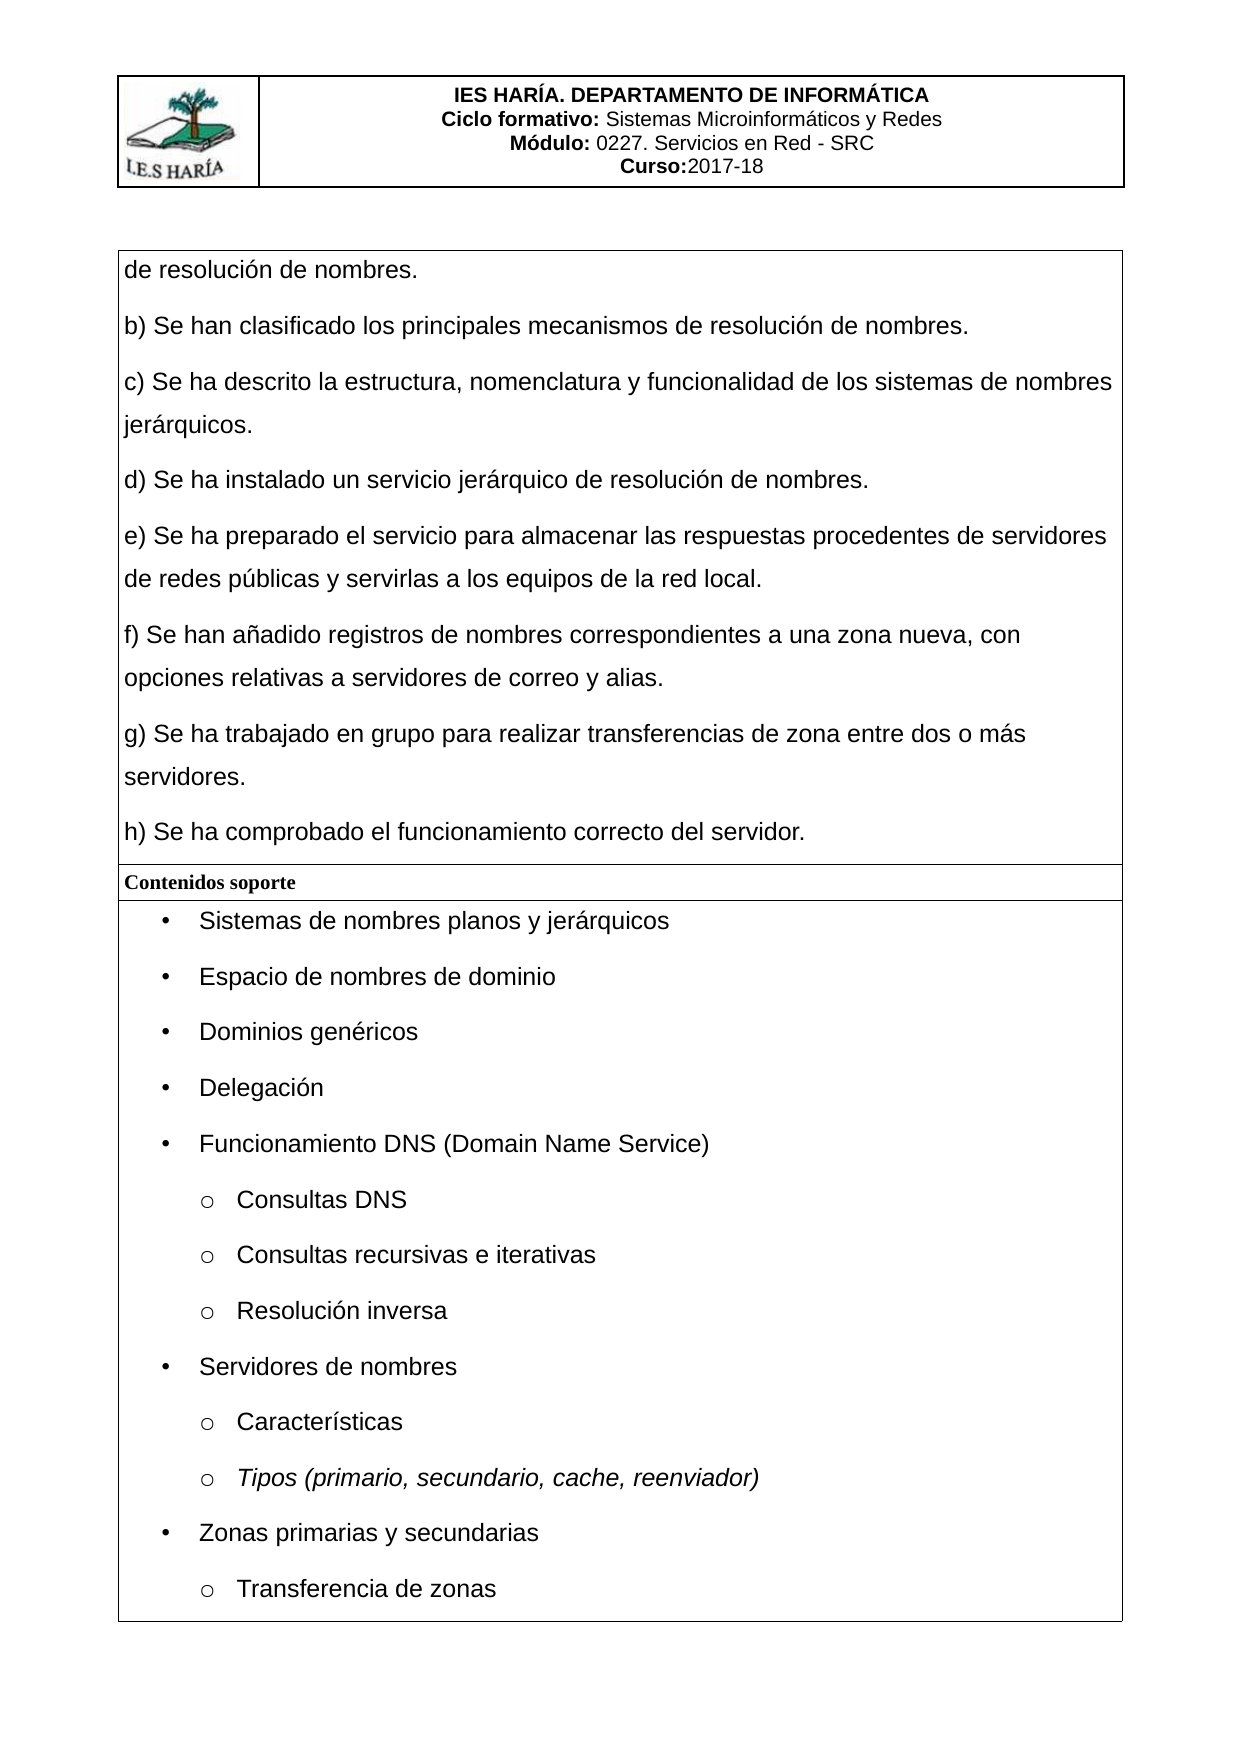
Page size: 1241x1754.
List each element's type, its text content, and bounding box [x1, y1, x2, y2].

table_cell de resolución de nombres. b) Se han clasificado los principales mecanismos de resolución de nombres. c) Se ha descrito la estructura, nomenclatura y funcionalidad de los sistemas de nombres jerárquicos. d) Se ha instalado un servicio jerárquico de resolución de nombres. e) Se ha preparado el servicio para almacenar las respuestas procedentes de servidores de redes públicas y servirlas a los equipos de la red local. f) Se han añadido registros de nombres correspondientes a una zona nueva, con opciones relativas a servidores de correo y alias. g) Se ha trabajado en grupo para realizar transferencias de zona entre dos o más servidores. h) Se ha comprobado el funcionamiento correcto del servidor. [119, 251, 1122, 864]
table_cell Contenidos soporte [119, 865, 1122, 900]
table_cell Sistemas de nombres planos y jerárquicos Espacio de nombres de dominio Dominios genéricos Delegación Funcionamiento DNS (Domain Name Service) Consultas DNS Consultas recursivas e iterativas Resolución inversa Servidores de nombres Características Tipos (primario, secundario, cache, reenviador) Zonas primarias y secundarias Transferencia de zonas Base de datos DNS Estructura Tipos de registros DNS dinámico Clientes DNS (resolvers) en sistemas operativos libres y propietarios Configuración Servidores DNS en sistemas operativos libres y propietarios Instalación Arranque y parada Ficheros y parámetros de configuración básica Archivos de zona Configurar servidores primarios, secundarios y caches Herramientas para consultar un servidor DNS [119, 901, 1122, 1621]
picture [123, 82, 241, 180]
